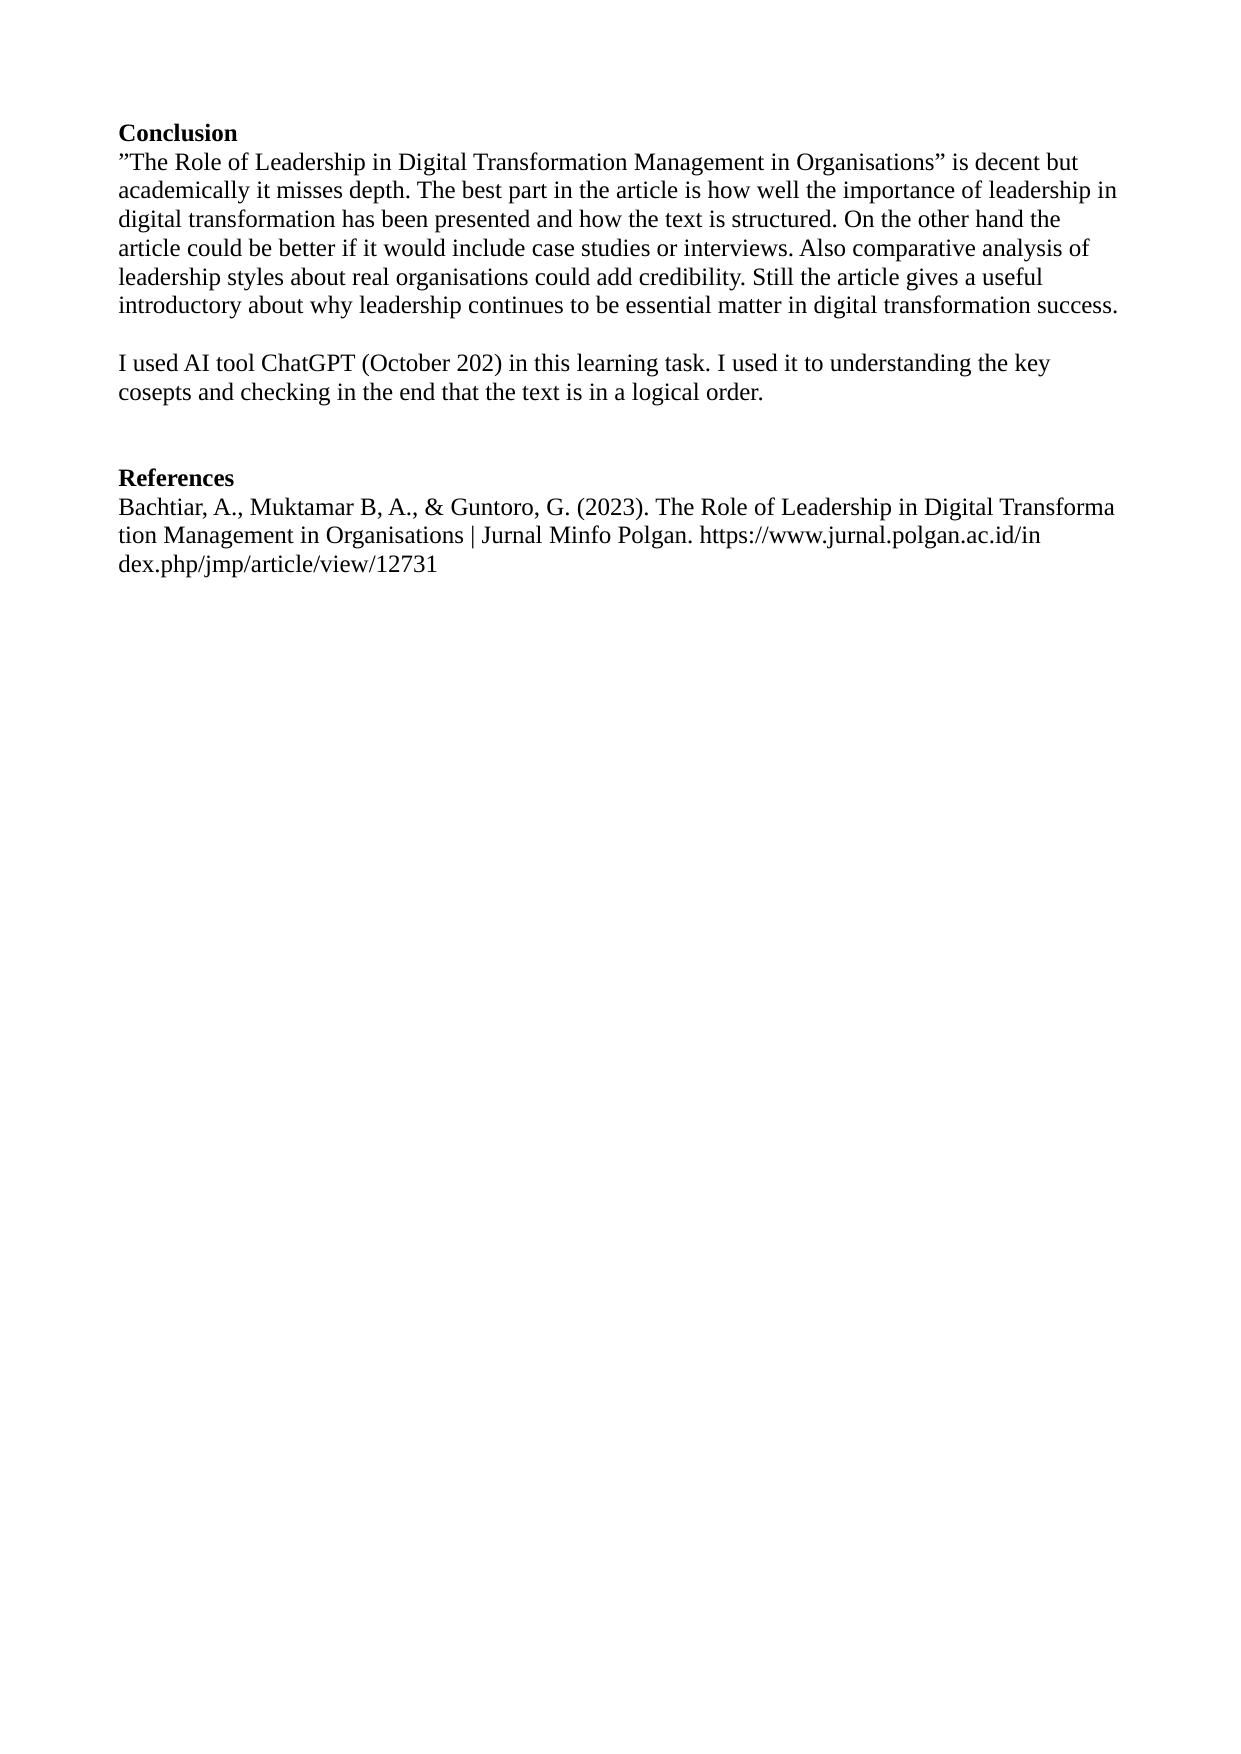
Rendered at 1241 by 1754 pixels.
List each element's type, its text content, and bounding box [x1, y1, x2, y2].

text I used AI tool ChatGPT (October 202) in this learning task. I used it to understanding the key cosepts and checking in the end that the text is in a logical order. [118, 348, 1122, 406]
text References [118, 463, 1122, 492]
text Conclusion [118, 118, 1122, 147]
text ”The Role of Leadership in Digital Transformation Management in Organisations” is decent but academically it misses depth. The best part in the article is how well the importance of leadership in digital transformation has been presented and how the text is structured. On the other hand the article could be better if it would include case studies or interviews. Also comparative analysis of leadership styles about real organisations could add credibility. Still the article gives a useful introductory about why leadership continues to be essential matter in digital transformation success. [118, 147, 1122, 319]
text Bachtiar, A., Muktamar B, A., & Guntoro, G. (2023). The Role of Leadership in Digital Transforma tion Management in Organisations | Jurnal Minfo Polgan. https://www.jurnal.polgan.ac.id/in dex.php/jmp/article/view/12731 [118, 492, 1122, 578]
